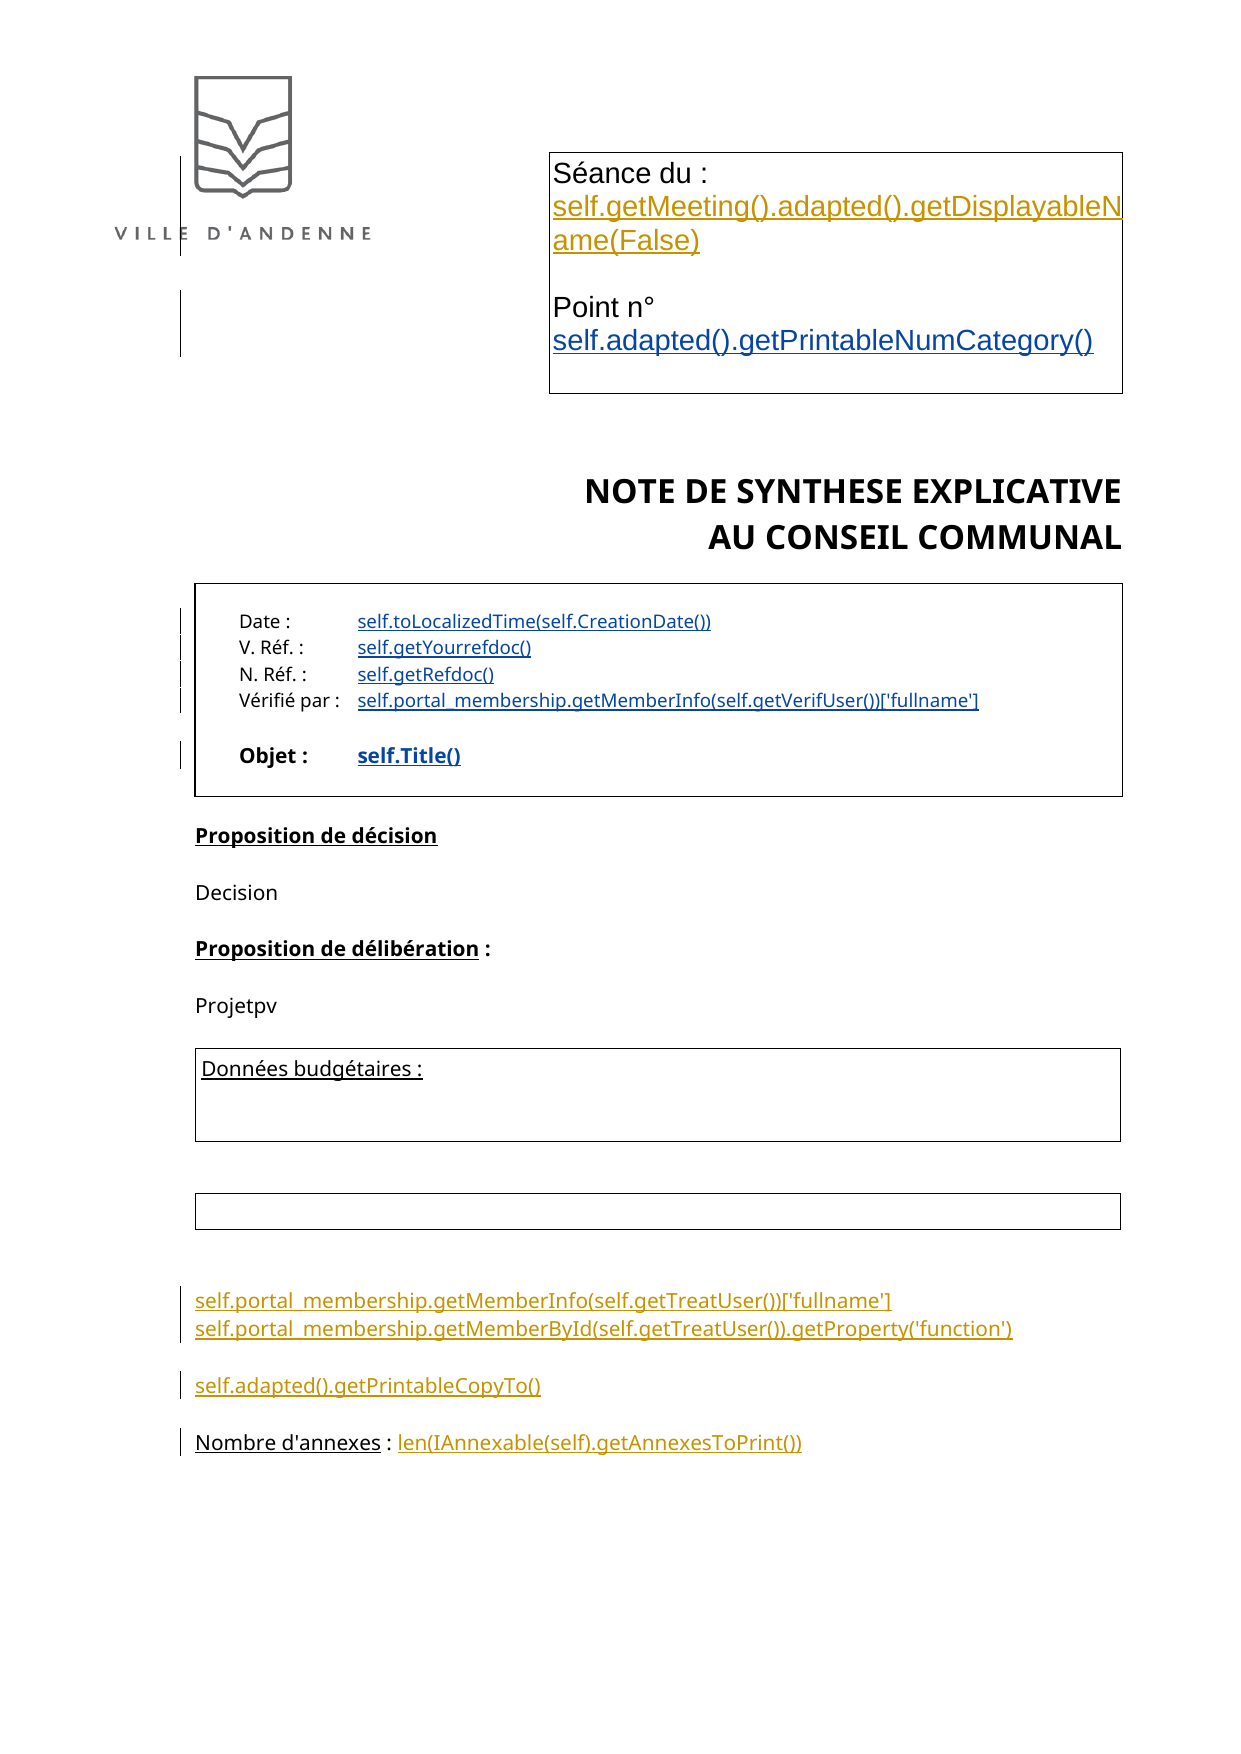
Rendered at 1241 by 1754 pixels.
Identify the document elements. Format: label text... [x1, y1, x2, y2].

table_cell [357, 769, 1122, 796]
table_header [195, 152, 549, 393]
text Decision [195, 878, 1122, 906]
text Projetpv [195, 991, 1122, 1020]
table_cell Objet : [239, 741, 357, 769]
text self.adapted().getPrintableCopyTo() [195, 1371, 1122, 1399]
text NOTE DE SYNTHESE EXPLICATIVE [195, 468, 1122, 514]
picture [113, 225, 180, 240]
table_cell [196, 635, 239, 661]
text Nombre d'annexes : len(IAnnexable(self).getAnnexesToPrint()) [195, 1428, 1122, 1456]
table_header [357, 584, 1122, 608]
table_cell self.Title() [357, 741, 1122, 769]
table_header [196, 584, 239, 608]
text self.portal_membership.getMemberById(self.getTreatUser()).getProperty('function') [195, 1314, 1122, 1343]
table_header [195, 189, 249, 225]
table_cell self.getYourrefdoc() [357, 635, 1122, 661]
table_cell [196, 688, 239, 714]
table_cell [196, 741, 239, 769]
table_header Séance du : self.getMeeting().adapted().getDisplayableName(False) Point n° self.adapted().getPrintableNumCategory() [550, 153, 1122, 393]
table_cell V. Réf. : [239, 635, 357, 661]
table_header [239, 584, 357, 608]
table_cell [357, 714, 1122, 741]
table_cell Vérifié par : [239, 688, 357, 714]
table_cell self.portal_membership.getMemberInfo(self.getVerifUser())['fullname'] [357, 688, 1122, 714]
table_cell [196, 608, 239, 634]
table_cell [550, 394, 1122, 423]
text Proposition de décision [195, 821, 1122, 849]
table_cell [195, 393, 549, 423]
table_cell [196, 714, 239, 741]
text AU CONSEIL COMMUNAL [195, 514, 1122, 559]
table_header Données budgétaires : [196, 1049, 1120, 1141]
table_cell Date : [239, 608, 357, 634]
table_header [196, 1194, 1120, 1229]
table_cell self.getRefdoc() [357, 661, 1122, 688]
picture [181, 76, 372, 240]
table_cell N. Réf. : [239, 661, 357, 688]
table_cell [239, 769, 357, 796]
table_cell [196, 661, 239, 688]
text self.portal_membership.getMemberInfo(self.getTreatUser())['fullname'] [195, 1286, 1122, 1314]
table_cell [239, 714, 357, 741]
text Proposition de délibération : [195, 934, 1122, 963]
table_cell self.toLocalizedTime(self.CreationDate()) [357, 608, 1122, 634]
table_cell [196, 769, 239, 796]
